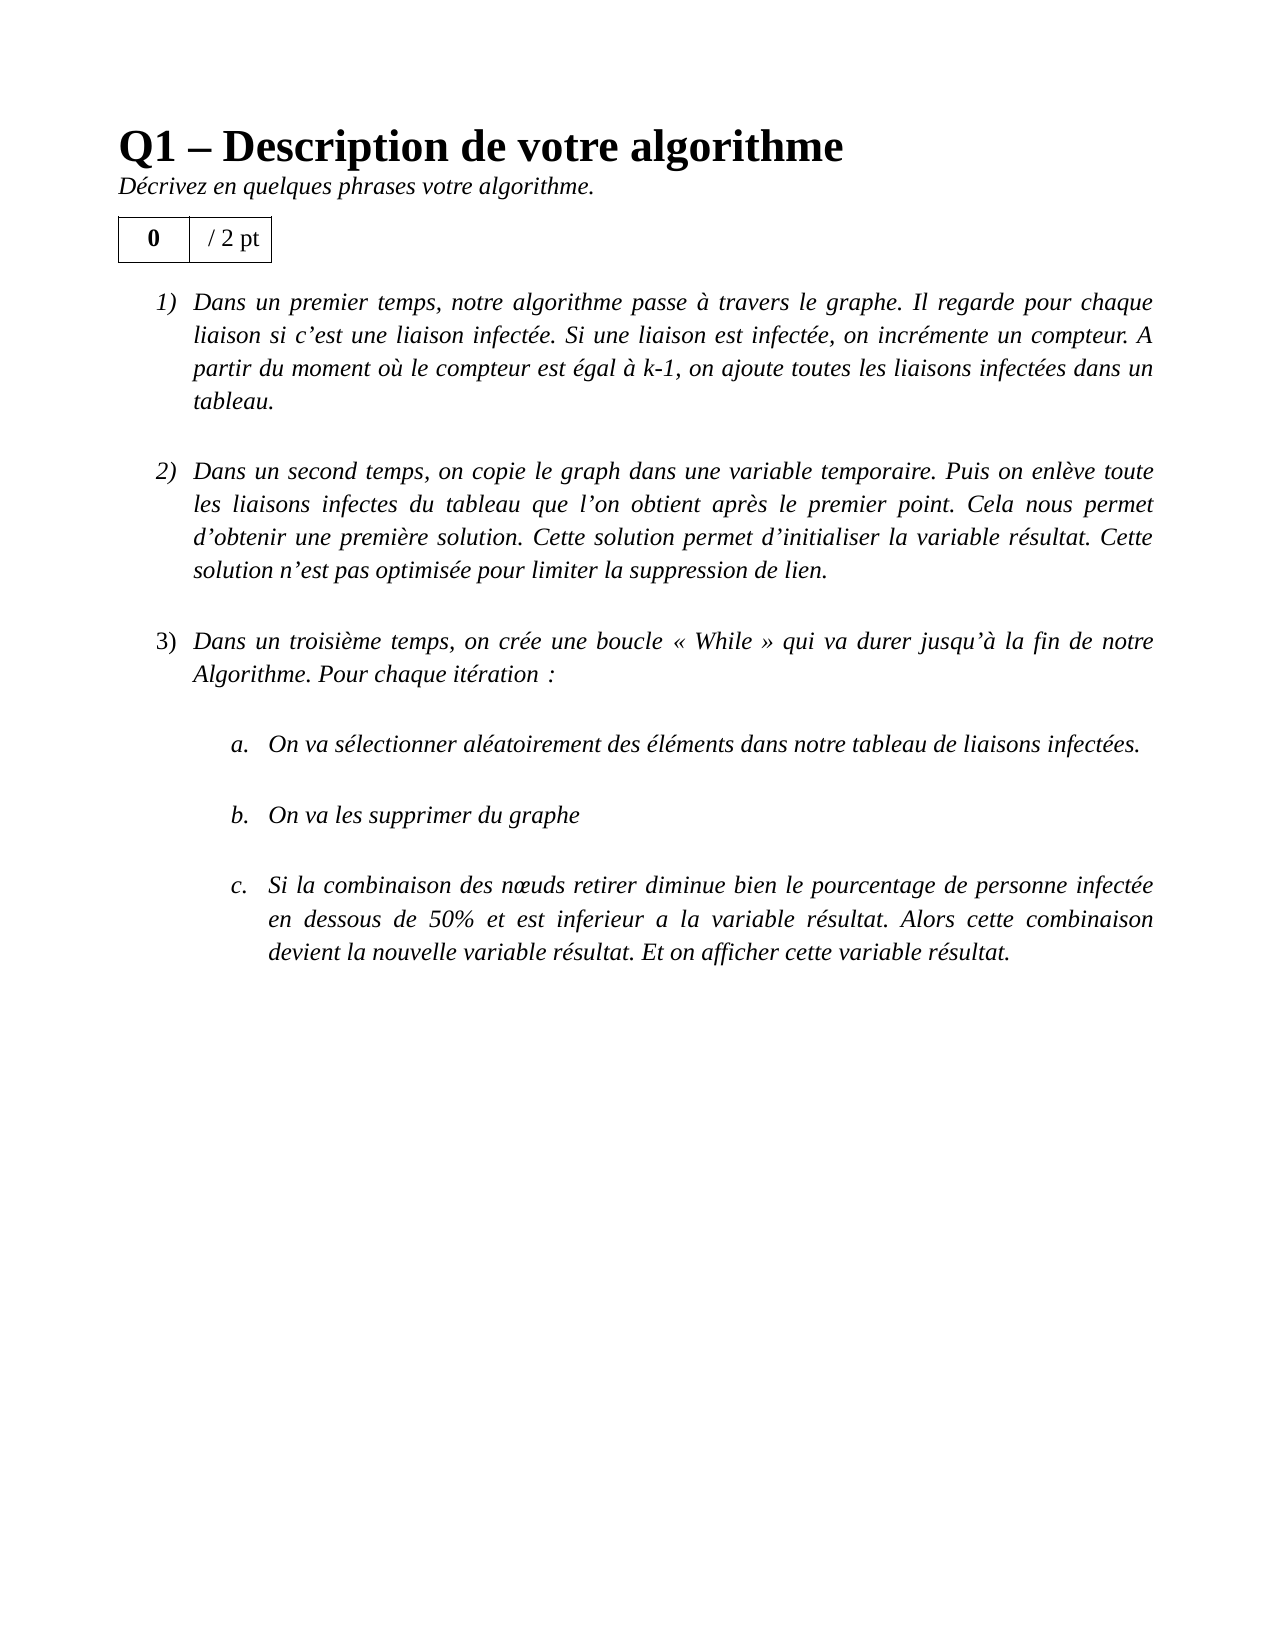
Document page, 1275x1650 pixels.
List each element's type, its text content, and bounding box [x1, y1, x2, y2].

list Dans un troisième temps, on crée une boucle « While » qui va durer jusqu’à la fin de notre Algorithme. Pour chaque itération : [156, 626, 1157, 688]
list On va sélectionner aléatoirement des éléments dans notre tableau de liaisons infectées. [231, 729, 1157, 758]
subtitle Q1 – Description de votre algorithme [118, 118, 1157, 171]
list Dans un premier temps, notre algorithme passe à travers le graphe. Il regarde pour chaque liaison si c’est une liaison infectée. Si une liaison est infectée, on incrémente un compteur. A partir du moment où le compteur est égal à k-1, on ajoute toutes les liaisons infectées dans un tableau. [156, 287, 1157, 415]
list Si la combinaison des nœuds retirer diminue bien le pourcentage de personne infectée en dessous de 50% et est inferieur a la variable résultat. Alors cette combinaison devient la nouvelle variable résultat. Et on afficher cette variable résultat. [231, 871, 1157, 965]
table_header 0 [119, 218, 189, 261]
table_header / 2 pt [190, 218, 271, 261]
list Dans un second temps, on copie le graph dans une variable temporaire. Puis on enlève toute les liaisons infectes du tableau que l’on obtient après le premier point. Cela nous permet d’obtenir une première solution. Cette solution permet d’initialiser la variable résultat. Cette solution n’est pas optimisée pour limiter la suppression de lien. [156, 456, 1157, 584]
text Décrivez en quelques phrases votre algorithme. [118, 171, 1157, 199]
list On va les supprimer du graphe [231, 800, 1157, 829]
